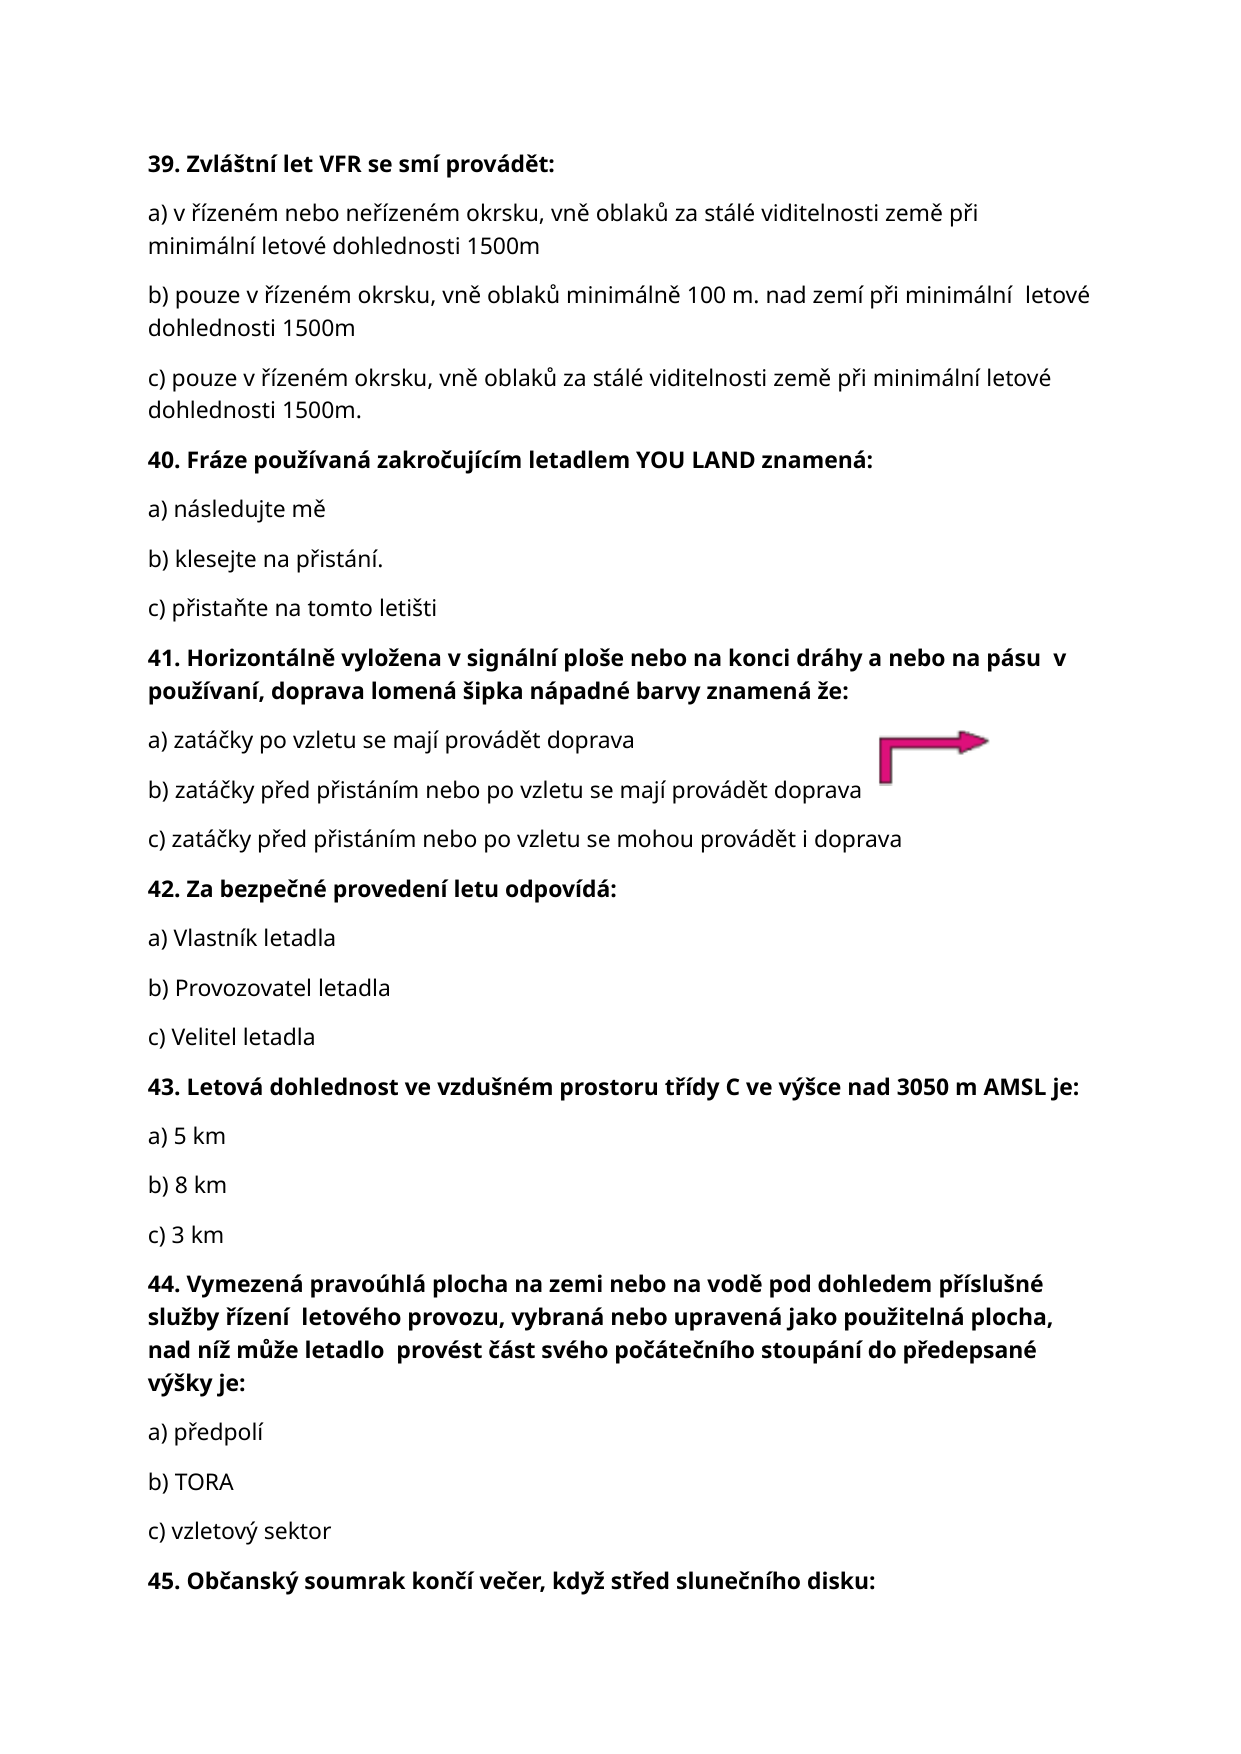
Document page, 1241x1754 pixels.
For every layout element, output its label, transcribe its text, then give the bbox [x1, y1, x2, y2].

text 43. Letová dohlednost ve vzdušném prostoru třídy C ve výšce nad 3050 m AMSL je: [148, 1071, 1093, 1102]
text b) TORA [148, 1466, 1093, 1497]
text c) pouze v řízeném okrsku, vně oblaků za stálé viditelnosti země při minimální letové dohlednosti 1500m. [148, 362, 1093, 426]
text a) zatáčky po vzletu se mají provádět doprava [148, 724, 1093, 755]
text c) přistaňte na tomto letišti [148, 592, 1093, 624]
text b) Provozovatel letadla [148, 972, 1093, 1003]
text b) 8 km [148, 1169, 1093, 1201]
text 40. Fráze používaná zakročujícím letadlem YOU LAND znamená: [148, 444, 1093, 475]
text a) v řízeném nebo neřízeném okrsku, vně oblaků za stálé viditelnosti země při minimální letové dohlednosti 1500m [148, 197, 1093, 261]
text c) zatáčky před přistáním nebo po vzletu se mohou provádět i doprava [148, 823, 1093, 854]
text b) pouze v řízeném okrsku, vně oblaků minimálně 100 m. nad zemí při minimální letové dohlednosti 1500m [148, 279, 1093, 343]
text a) následujte mě [148, 493, 1093, 525]
text 42. Za bezpečné provedení letu odpovídá: [148, 873, 1093, 904]
text 39. Zvláštní let VFR se smí provádět: [148, 148, 1093, 179]
text c) vzletový sektor [148, 1515, 1093, 1547]
text 41. Horizontálně vyložena v signální ploše nebo na konci dráhy a nebo na pásu v používaní, doprava lomená šipka nápadné barvy znamená že: [148, 642, 1093, 706]
text 44. Vymezená pravoúhlá plocha na zemi nebo na vodě pod dohledem příslušné služby řízení letového provozu, vybraná nebo upravená jako použitelná plocha, nad níž může letadlo provést část svého počátečního stoupání do předepsané výšky je: [148, 1268, 1093, 1398]
text a) předpolí [148, 1416, 1093, 1448]
text b) klesejte na přistání. [148, 543, 1093, 574]
text c) Velitel letadla [148, 1021, 1093, 1052]
text a) 5 km [148, 1120, 1093, 1151]
text 45. Občanský soumrak končí večer, když střed slunečního disku: [148, 1565, 1093, 1596]
text c) 3 km [148, 1219, 1093, 1250]
text a) Vlastník letadla [148, 922, 1093, 953]
text b) zatáčky před přistáním nebo po vzletu se mají provádět doprava [148, 774, 1093, 805]
